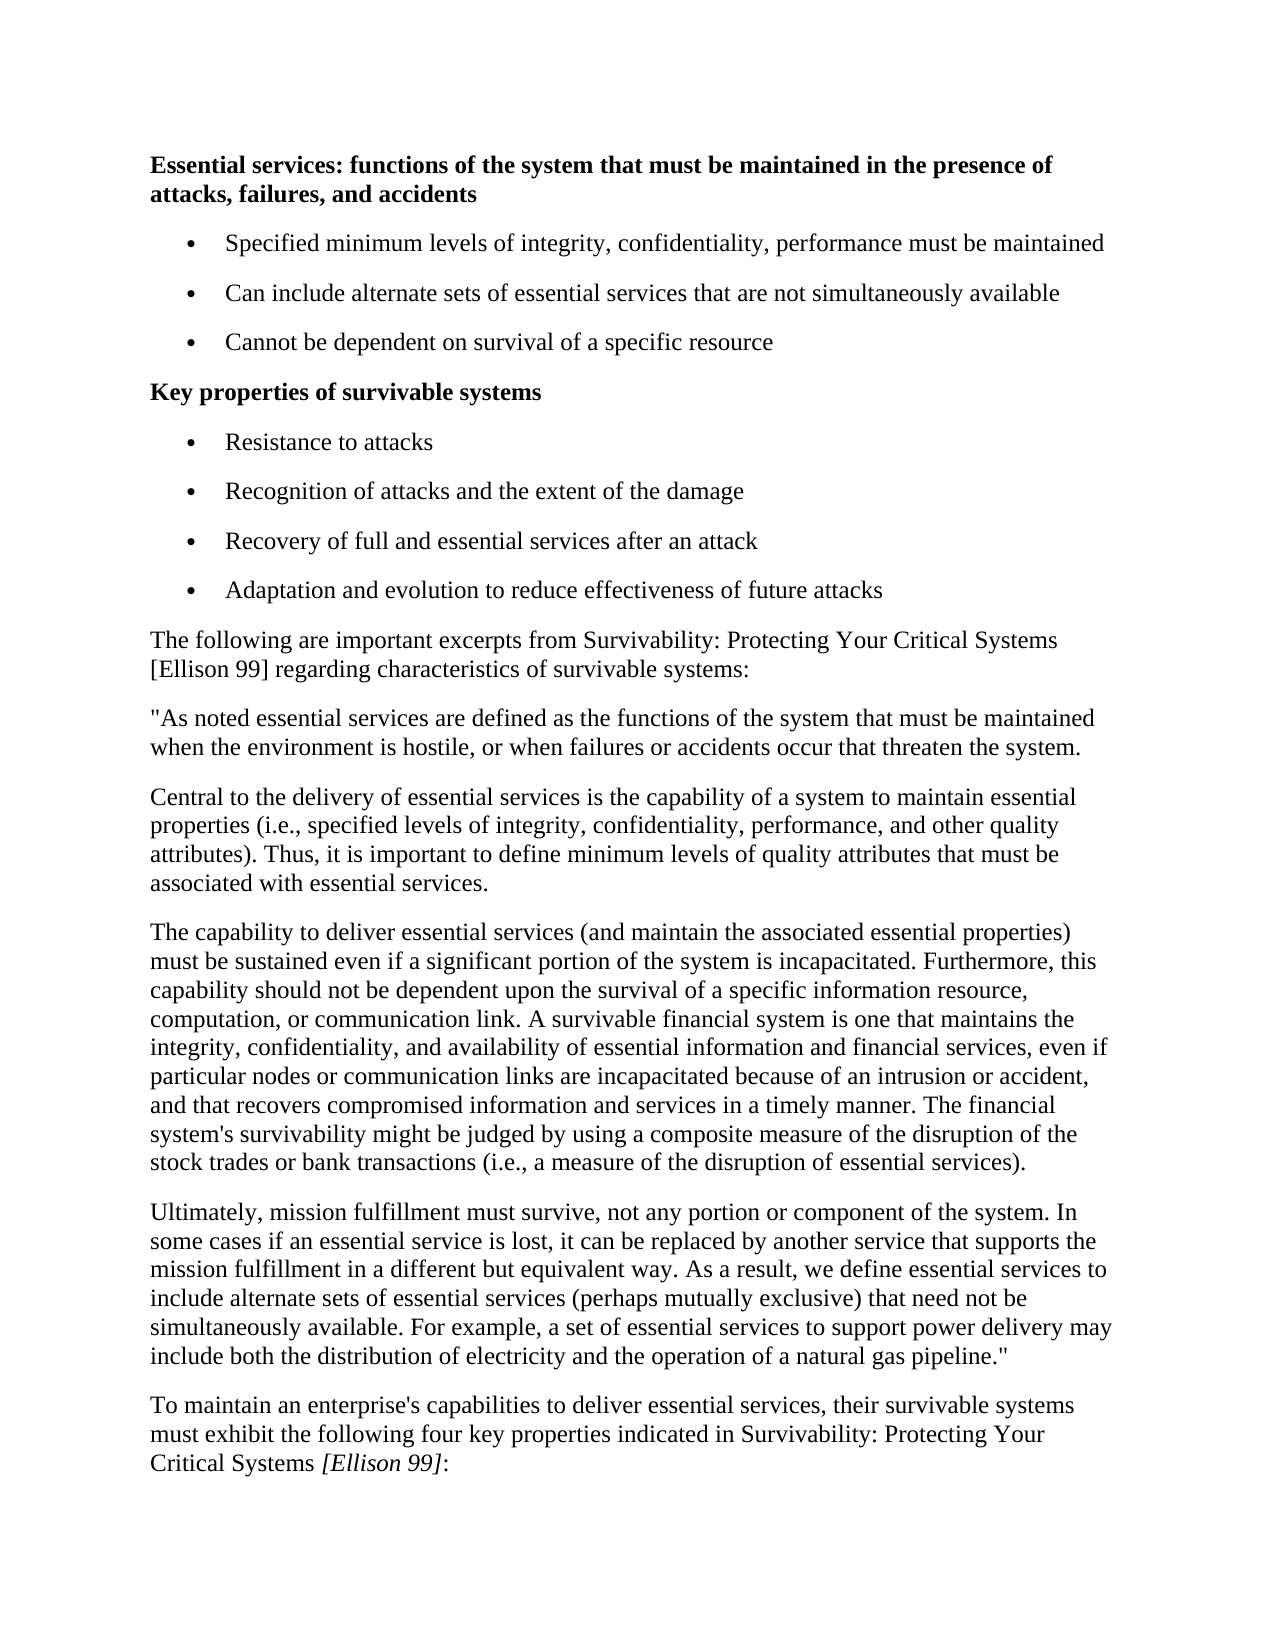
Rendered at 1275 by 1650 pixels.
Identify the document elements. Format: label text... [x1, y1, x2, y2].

list Can include alternate sets of essential services that are not simultaneously available [187, 278, 1125, 307]
text Central to the delivery of essential services is the capability of a system to maintain essential properties (i.e., specified levels of integrity, confidentiality, performance, and other quality attributes). Thus, it is important to define minimum levels of quality attributes that must be associated with essential services. [150, 782, 1125, 897]
list Recognition of attacks and the extent of the damage [187, 476, 1125, 505]
list Adaptation and evolution to reduce effectiveness of future attacks [187, 575, 1125, 604]
list Recovery of full and essential services after an attack [187, 526, 1125, 554]
text The following are important excerpts from Survivability: Protecting Your Critical Systems [Ellison 99] regarding characteristics of survivable systems: [150, 625, 1125, 682]
list Cannot be dependent on survival of a specific resource [187, 327, 1125, 356]
text To maintain an enterprise's capabilities to deliver essential services, their survivable systems must exhibit the following four key properties indicated in Survivability: Protecting Your Critical Systems [Ellison 99]: [150, 1390, 1125, 1477]
text Essential services: functions of the system that must be maintained in the presence of attacks, failures, and accidents [150, 150, 1125, 207]
text Key properties of survivable systems [150, 377, 1125, 406]
list Resistance to attacks [187, 427, 1125, 455]
text The capability to deliver essential services (and maintain the associated essential properties) must be sustained even if a significant portion of the system is incapacitated. Furthermore, this capability should not be dependent upon the survival of a specific information resource, computation, or communication link. A survivable financial system is one that maintains the integrity, confidentiality, and availability of essential information and financial services, even if particular nodes or communication links are incapacitated because of an intrusion or accident, and that recovers compromised information and services in a timely manner. The financial system's survivability might be judged by using a composite measure of the disruption of the stock trades or bank transactions (i.e., a measure of the disruption of essential services). [150, 917, 1125, 1176]
list Specified minimum levels of integrity, confidentiality, performance must be maintained [187, 228, 1125, 257]
text Ultimately, mission fulfillment must survive, not any portion or component of the system. In some cases if an essential service is lost, it can be replaced by another service that supports the mission fulfillment in a different but equivalent way. As a result, we define essential services to include alternate sets of essential services (perhaps mutually exclusive) that need not be simultaneously available. For example, a set of essential services to support power delivery may include both the distribution of electricity and the operation of a natural gas pipeline." [150, 1197, 1125, 1369]
text "As noted essential services are defined as the functions of the system that must be maintained when the environment is hostile, or when failures or accidents occur that threaten the system. [150, 703, 1125, 761]
